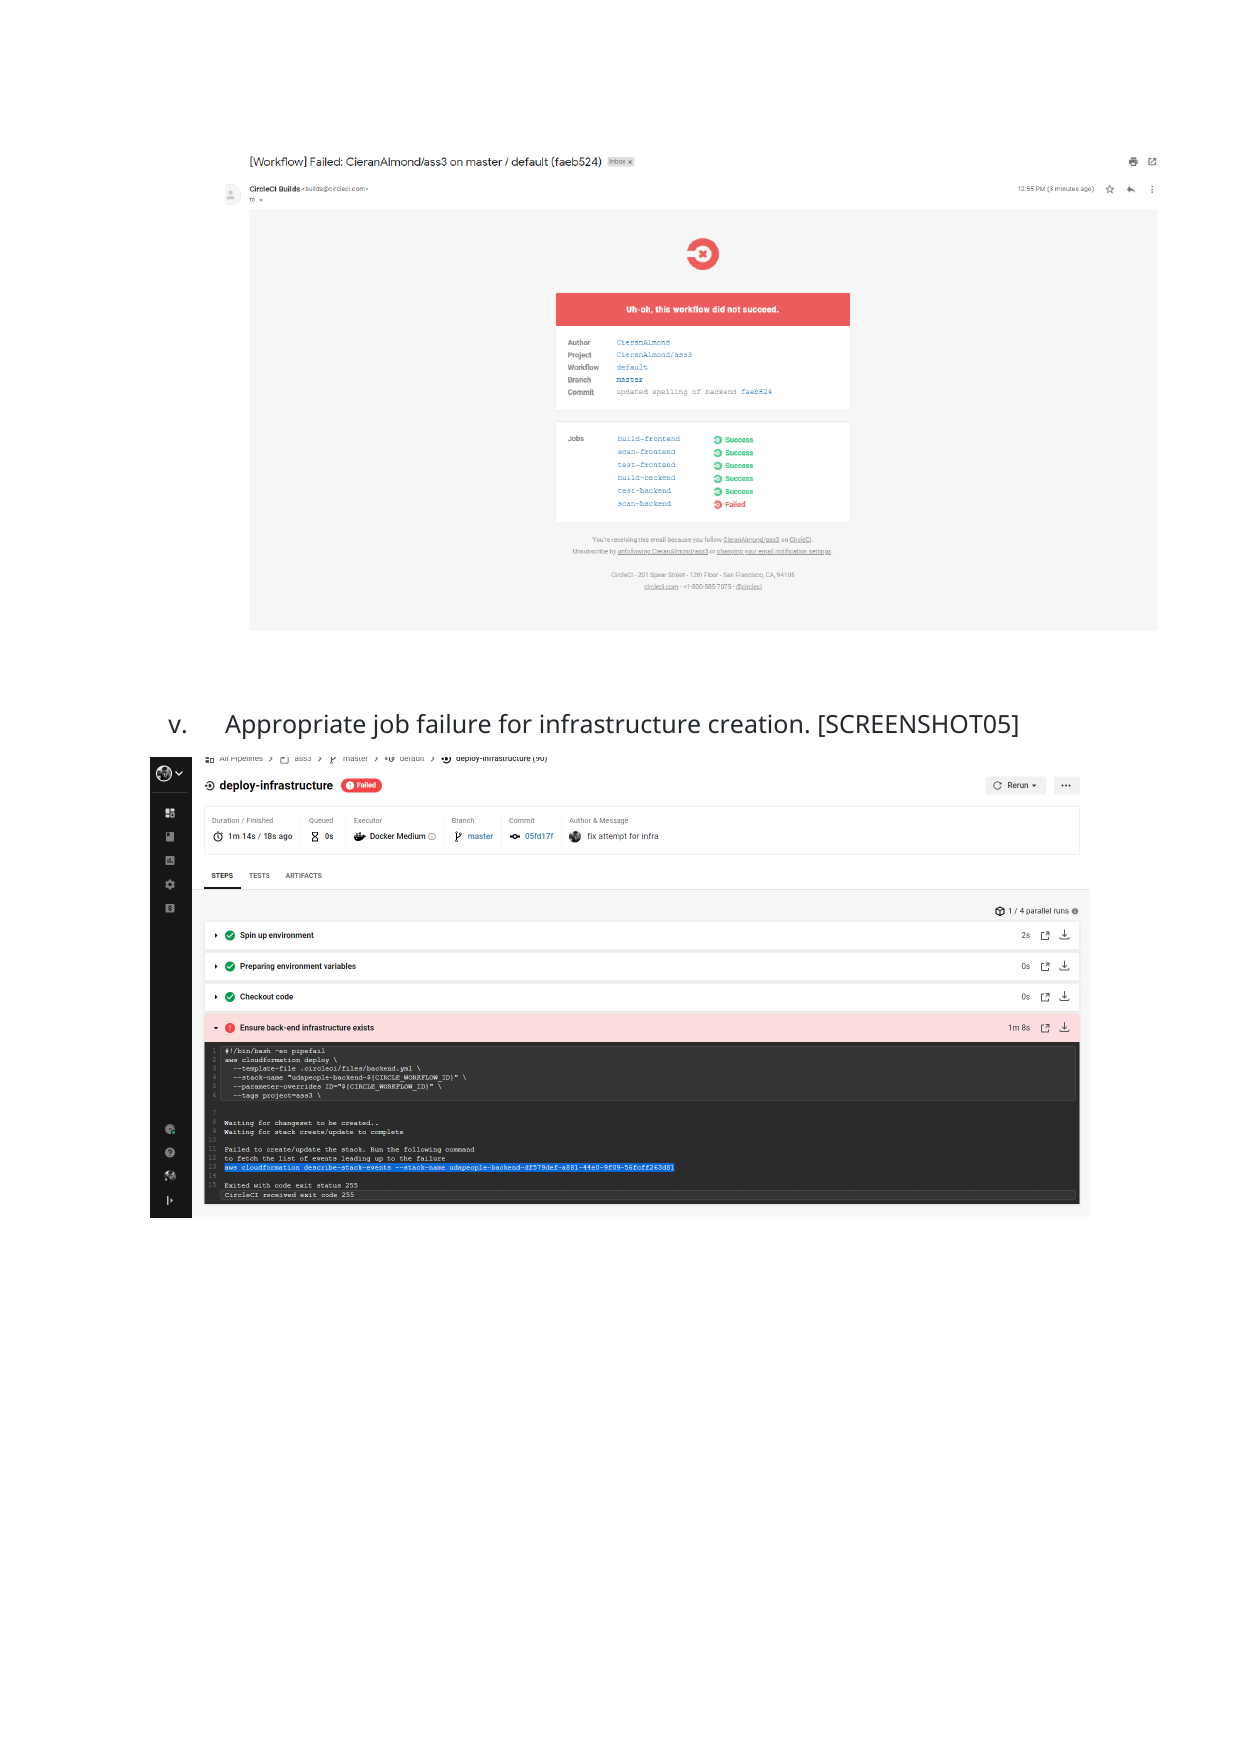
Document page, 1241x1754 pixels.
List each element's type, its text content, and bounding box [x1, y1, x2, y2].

list Appropriate job failure for infrastructure creation. [SCREENSHOT05] [187, 706, 1090, 740]
